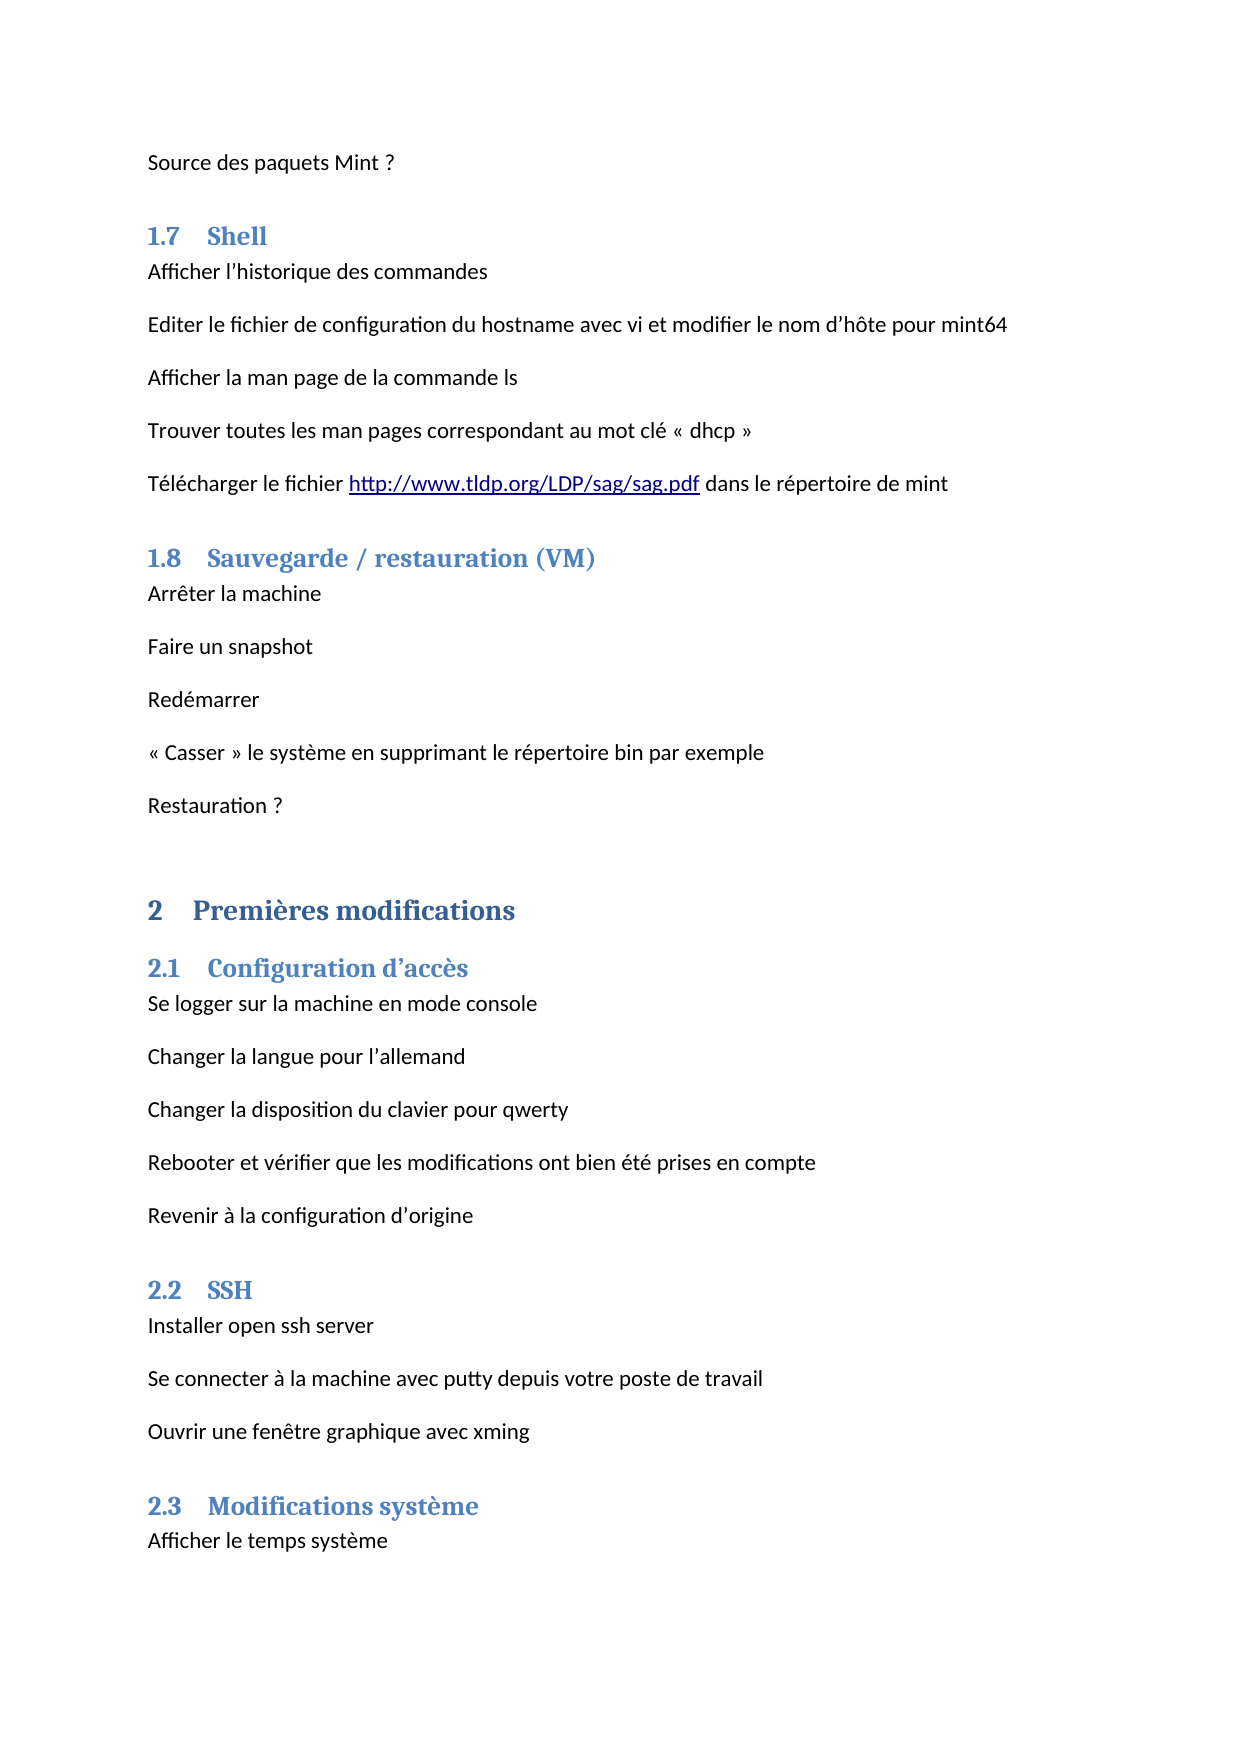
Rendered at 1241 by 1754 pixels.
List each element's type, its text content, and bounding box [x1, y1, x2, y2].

text Rebooter et vérifier que les modifications ont bien été prises en compte [148, 1148, 1093, 1176]
text Arrêter la machine [148, 579, 1093, 607]
text Afficher le temps système [148, 1526, 1093, 1554]
text « Casser » le système en supprimant le répertoire bin par exemple [148, 738, 1093, 766]
text Revenir à la configuration d’origine [148, 1201, 1093, 1229]
text Changer la disposition du clavier pour qwerty [148, 1095, 1093, 1123]
text Afficher l’historique des commandes [148, 257, 1093, 285]
subtitle Premières modifications [148, 894, 1093, 927]
text Trouver toutes les man pages correspondant au mot clé « dhcp » [148, 416, 1093, 444]
text Se logger sur la machine en mode console [148, 989, 1093, 1017]
text Se connecter à la machine avec putty depuis votre poste de travail [148, 1364, 1093, 1392]
text Changer la langue pour l’allemand [148, 1042, 1093, 1070]
text Télécharger le fichier http://www.tldp.org/LDP/sag/sag.pdf dans le répertoire de mint [148, 469, 1093, 497]
text Restauration ? [148, 791, 1093, 819]
text Installer open ssh server [148, 1311, 1093, 1339]
subtitle Modifications système [148, 1491, 1093, 1522]
subtitle SSH [148, 1275, 1093, 1306]
subtitle Configuration d’accès [148, 953, 1093, 984]
subtitle Sauvegarde / restauration (VM) [148, 543, 1093, 574]
text Ouvrir une fenêtre graphique avec xming [148, 1417, 1093, 1445]
text Afficher la man page de la commande ls [148, 363, 1093, 391]
text Source des paquets Mint ? [148, 148, 1093, 176]
subtitle Shell [148, 221, 1093, 253]
text Faire un snapshot [148, 632, 1093, 660]
text Redémarrer [148, 685, 1093, 713]
text Editer le fichier de configuration du hostname avec vi et modifier le nom d’hôte pour mint64 [148, 310, 1093, 338]
